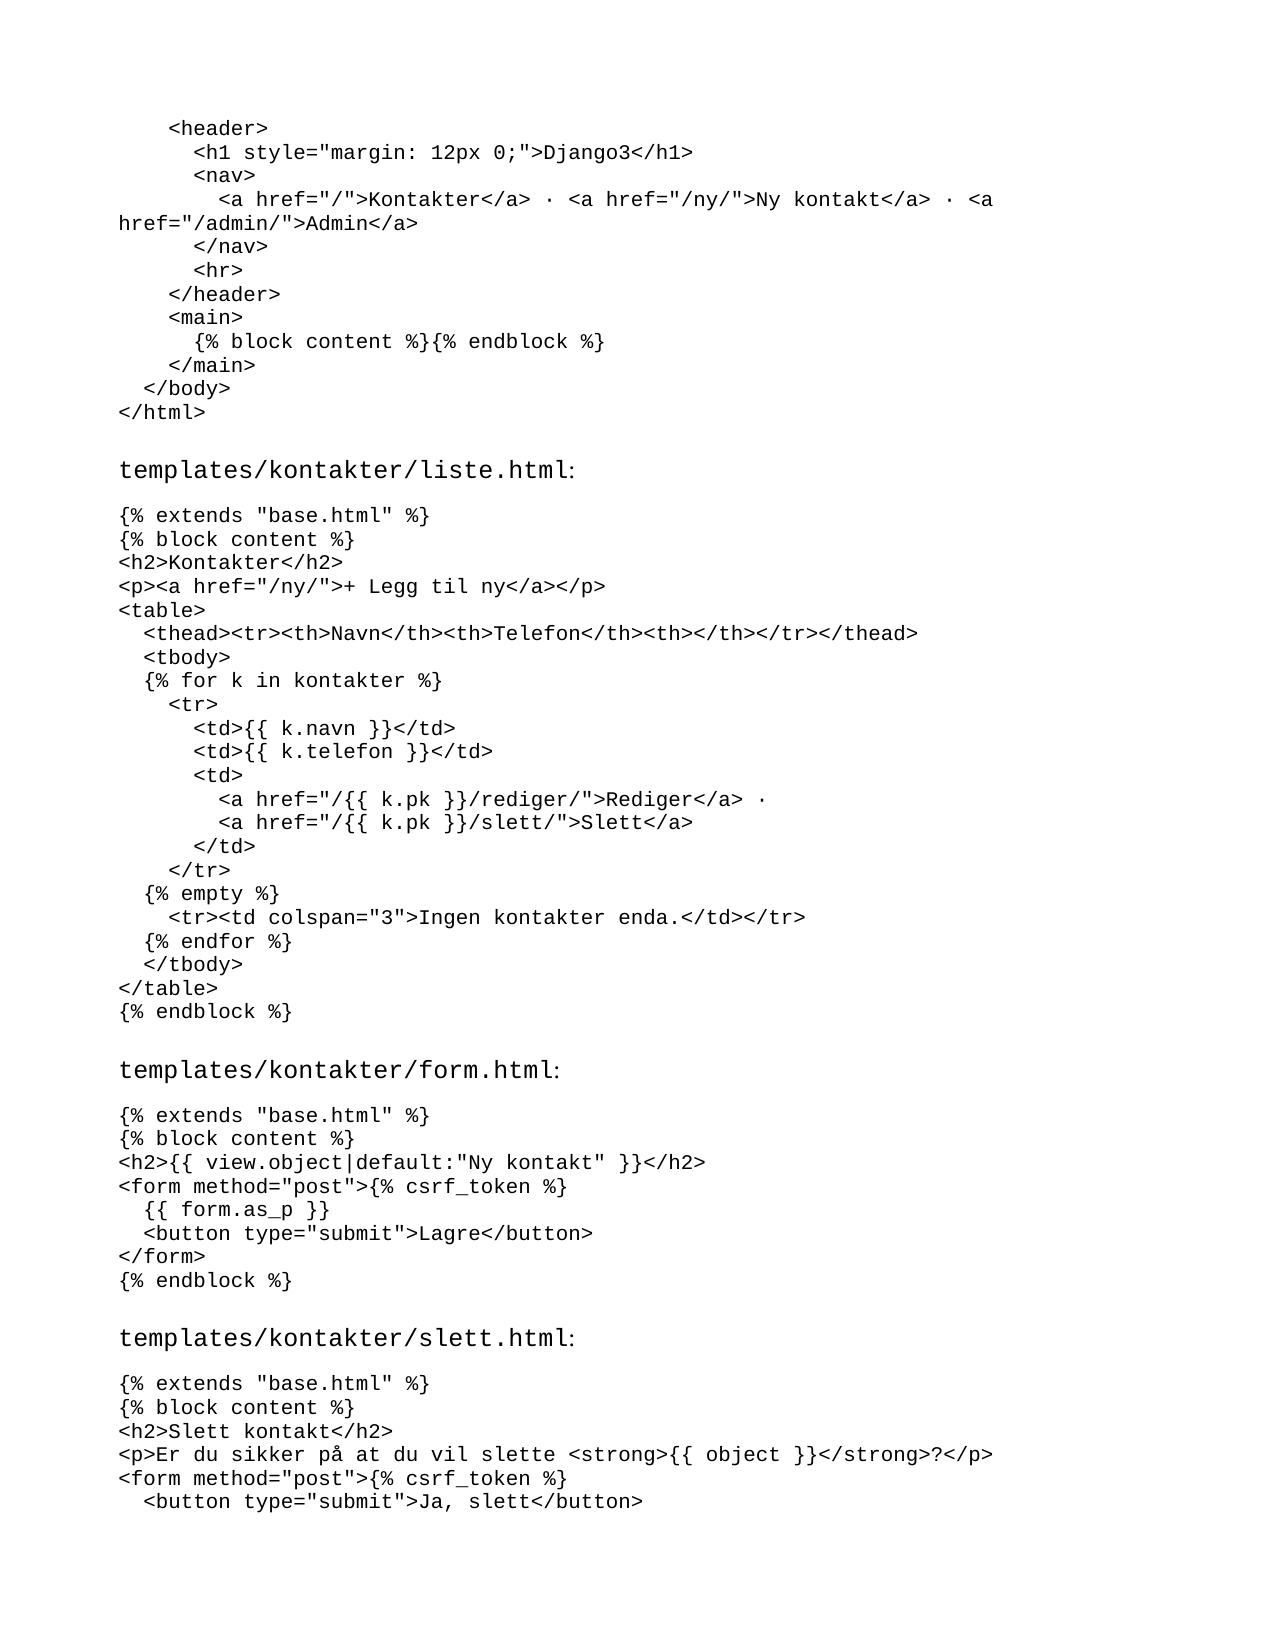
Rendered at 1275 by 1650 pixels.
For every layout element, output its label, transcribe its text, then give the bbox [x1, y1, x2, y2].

text <header> [118, 118, 1157, 142]
text {% empty %} [118, 883, 1157, 907]
text {% extends "base.html" %} [118, 505, 1157, 529]
text </form> [118, 1247, 1157, 1270]
text <tr><td colspan="3">Ingen kontakter enda.</td></tr> [118, 907, 1157, 931]
text <p>Er du sikker på at du vil slette <strong>{{ object }}</strong>?</p> [118, 1444, 1157, 1468]
text <hr> [118, 260, 1157, 284]
text {% extends "base.html" %} [118, 1105, 1157, 1128]
text <nav> [118, 165, 1157, 189]
text </nav> [118, 236, 1157, 260]
text </tbody> [118, 954, 1157, 978]
text <tbody> [118, 647, 1157, 671]
text {% for k in kontakter %} [118, 671, 1157, 694]
text {% endblock %} [118, 1270, 1157, 1294]
text {% block content %} [118, 1128, 1157, 1152]
text {% extends "base.html" %} [118, 1373, 1157, 1397]
text {% block content %} [118, 1397, 1157, 1421]
text <h2>Slett kontakt</h2> [118, 1421, 1157, 1444]
text templates/kontakter/slett.html: [118, 1323, 1157, 1354]
text <h2>{{ view.object|default:"Ny kontakt" }}</h2> [118, 1152, 1157, 1176]
text <tr> [118, 694, 1157, 718]
text {% block content %}{% endblock %} [118, 331, 1157, 354]
text <thead><tr><th>Navn</th><th>Telefon</th><th></th></tr></thead> [118, 623, 1157, 647]
text </main> [118, 354, 1157, 378]
text templates/kontakter/liste.html: [118, 455, 1157, 486]
text templates/kontakter/form.html: [118, 1055, 1157, 1086]
text <td>{{ k.navn }}</td> [118, 718, 1157, 741]
text <button type="submit">Ja, slett</button> [118, 1492, 1157, 1515]
text <a href="/">Kontakter</a> · <a href="/ny/">Ny kontakt</a> · <a href="/admin/">Admin</a> [118, 189, 1157, 236]
text <main> [118, 307, 1157, 331]
text {{ form.as_p }} [118, 1199, 1157, 1223]
text </html> [118, 402, 1157, 426]
text <td> [118, 765, 1157, 789]
text <a href="/{{ k.pk }}/slett/">Slett</a> [118, 812, 1157, 836]
text <td>{{ k.telefon }}</td> [118, 741, 1157, 765]
text <a href="/{{ k.pk }}/rediger/">Rediger</a> · [118, 789, 1157, 812]
text <form method="post">{% csrf_token %} [118, 1468, 1157, 1492]
text </table> [118, 978, 1157, 1002]
text <p><a href="/ny/">+ Legg til ny</a></p> [118, 576, 1157, 599]
text {% endblock %} [118, 1002, 1157, 1025]
text <table> [118, 599, 1157, 623]
text {% block content %} [118, 529, 1157, 552]
text <form method="post">{% csrf_token %} [118, 1176, 1157, 1199]
text <h1 style="margin: 12px 0;">Django3</h1> [118, 142, 1157, 165]
text {% endfor %} [118, 931, 1157, 954]
text </tr> [118, 860, 1157, 883]
text </body> [118, 378, 1157, 402]
text </td> [118, 836, 1157, 860]
text <h2>Kontakter</h2> [118, 552, 1157, 576]
text <button type="submit">Lagre</button> [118, 1223, 1157, 1247]
text </header> [118, 284, 1157, 307]
